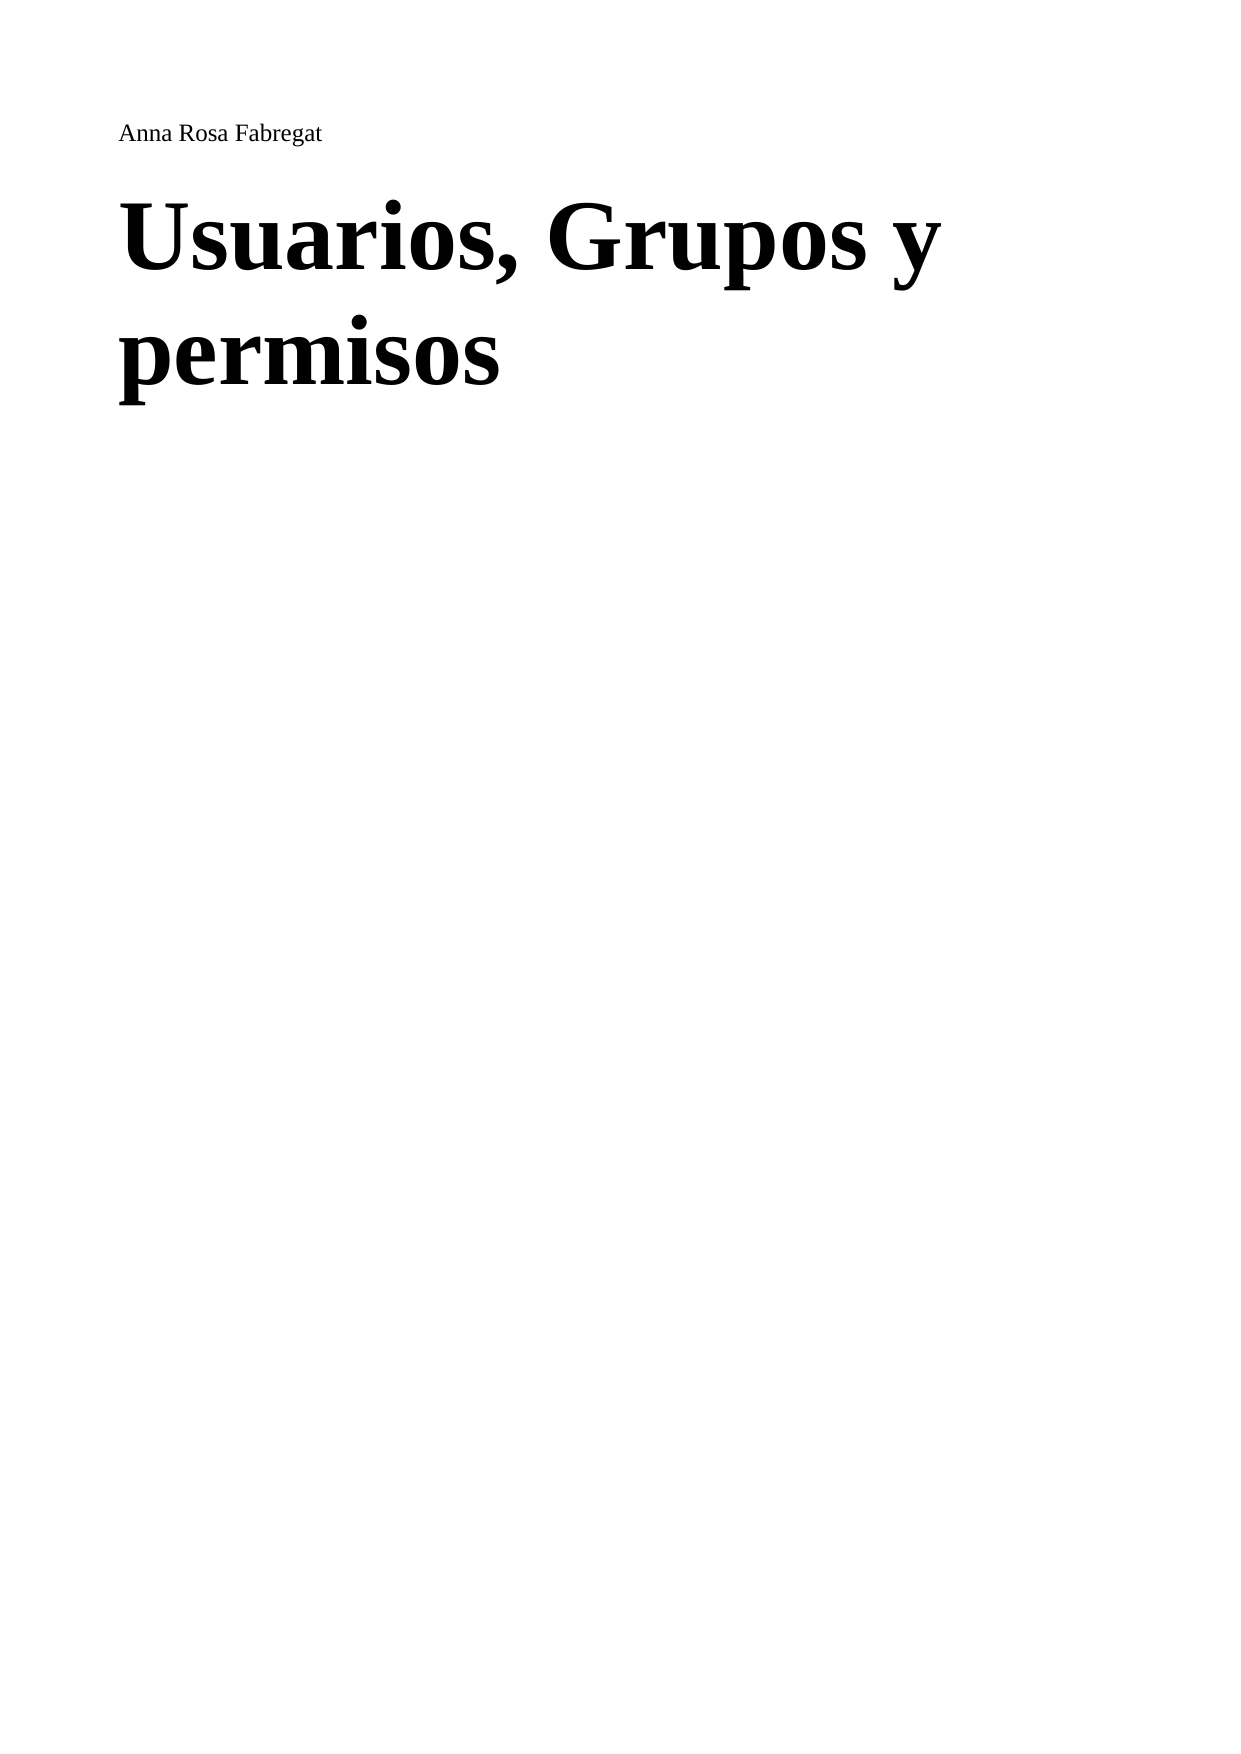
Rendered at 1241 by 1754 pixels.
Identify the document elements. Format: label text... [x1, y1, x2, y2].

text Usuarios, Grupos y permisos [118, 176, 1122, 406]
